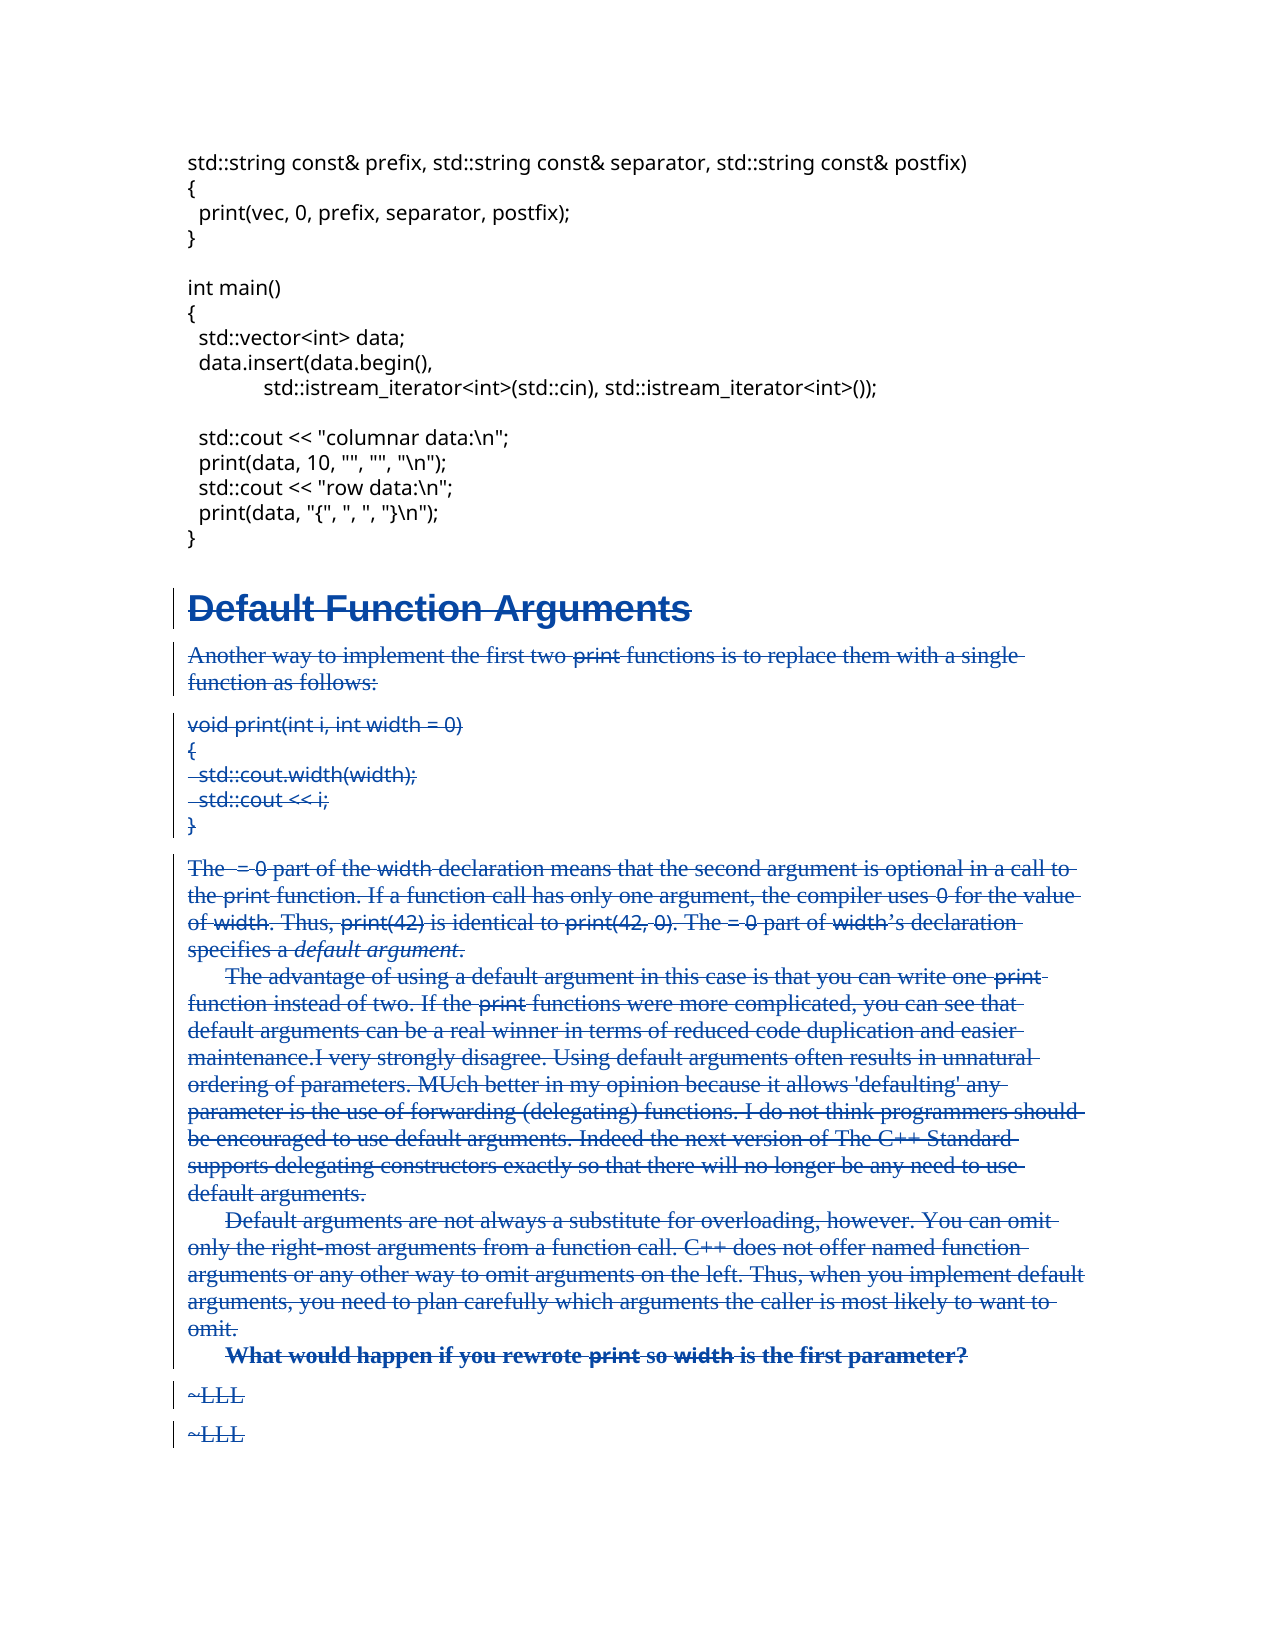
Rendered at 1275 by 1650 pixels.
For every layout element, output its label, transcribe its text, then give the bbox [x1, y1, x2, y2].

text std::istream_iterator<int>(std::cin), std::istream_iterator<int>()); [187, 375, 1072, 400]
text { [187, 175, 1072, 200]
text std::cout << "row data:\n"; [187, 475, 1072, 500]
text std::vector<int> data; [187, 325, 1072, 350]
text } [187, 525, 1072, 550]
text print(vec, 0, prefix, separator, postfix); [187, 200, 1072, 225]
text { [187, 300, 1072, 325]
text print(data, 10, "", "", "\n"); [187, 450, 1072, 475]
text print(data, "{", ", ", "}\n"); [187, 500, 1072, 525]
text std::cout << "columnar data:\n"; [187, 425, 1072, 450]
text std::string const& prefix, std::string const& separator, std::string const& postfix) [187, 150, 1072, 175]
text data.insert(data.begin(), [187, 350, 1072, 375]
text } [187, 225, 1072, 250]
text int main() [187, 275, 1072, 300]
